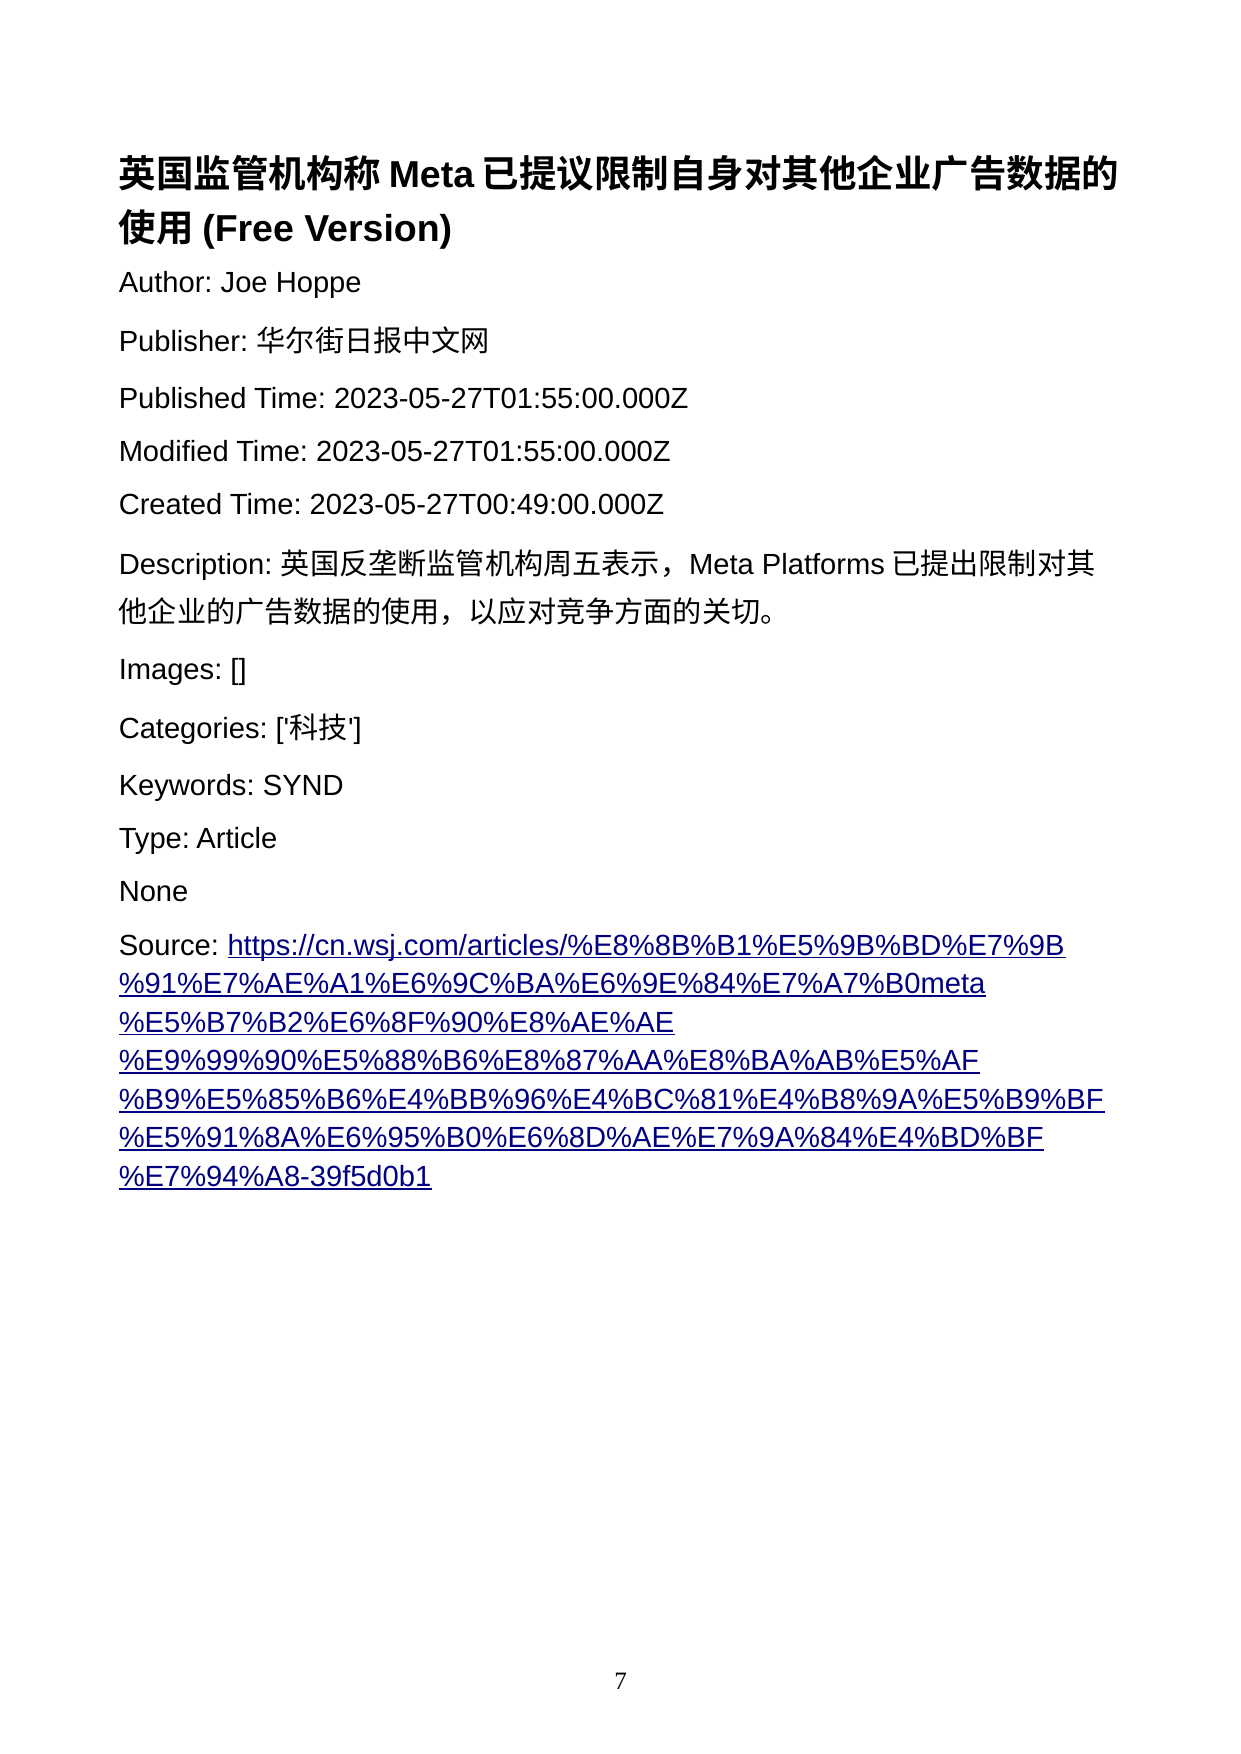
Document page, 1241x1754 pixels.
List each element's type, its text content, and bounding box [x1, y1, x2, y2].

subtitle 英国监管机构称Meta已提议限制自身对其他企业广告数据的使用 (Free Version) [118, 143, 1122, 252]
text Type: Article [118, 821, 1122, 855]
text Publisher: 华尔街日报中文网 [118, 318, 1122, 360]
text Created Time: 2023-05-27T00:49:00.000Z [118, 487, 1122, 521]
text Images: [] [118, 652, 1122, 685]
text Source: https://cn.wsj.com/articles/%E8%8B%B1%E5%9B%BD%E7%9B%91%E7%AE%A1%E6%9C%BA%E6%9E%84%E7%A7%B0meta%E5%B7%B2%E6%8F%90%E8%AE%AE%E9%99%90%E5%88%B6%E8%87%AA%E8%BA%AB%E5%AF%B9%E5%85%B6%E4%BB%96%E4%BC%81%E4%B8%9A%E5%B9%BF%E5%91%8A%E6%95%B0%E6%8D%AE%E7%9A%84%E4%BD%BF%E7%94%A8-39f5d0b1 [118, 927, 1122, 1192]
text Description: 英国反垄断监管机构周五表示，Meta Platforms已提出限制对其他企业的广告数据的使用，以应对竞争方面的关切。 [118, 540, 1122, 631]
text Categories: ['科技'] [118, 705, 1122, 747]
text Keywords: SYND [118, 768, 1122, 802]
text Published Time: 2023-05-27T01:55:00.000Z [118, 381, 1122, 414]
text Author: Joe Hoppe [118, 264, 1122, 298]
text None [118, 874, 1122, 908]
text Modified Time: 2023-05-27T01:55:00.000Z [118, 434, 1122, 467]
